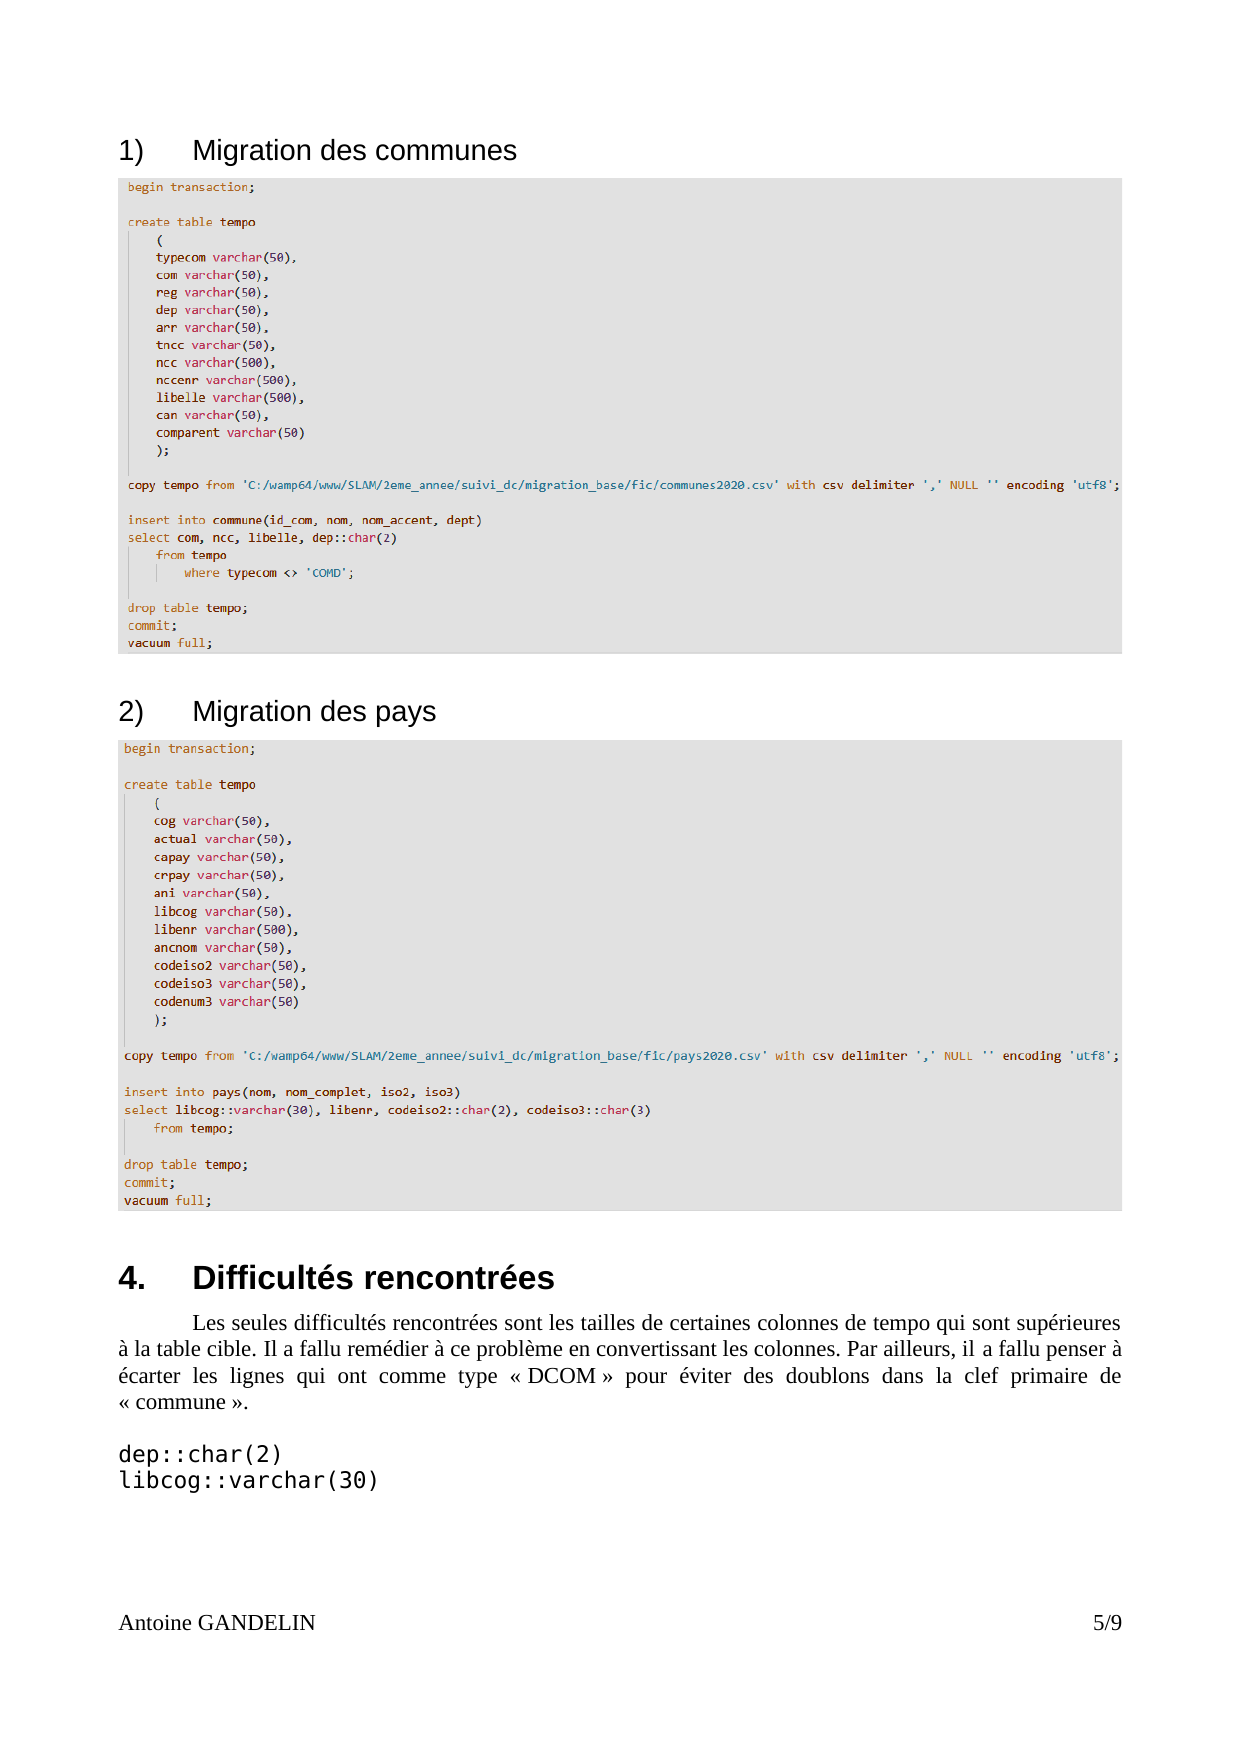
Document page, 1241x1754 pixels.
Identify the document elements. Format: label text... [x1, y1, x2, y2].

subtitle Migration des communes [118, 133, 1122, 166]
picture [118, 178, 1123, 654]
subtitle Migration des pays [118, 694, 1122, 728]
text Les seules difficultés rencontrées sont les tailles de certaines colonnes de tempo qui sont supérieures à la table cible. Il a fallu remédier à ce problème en convertissant les colonnes. Par ailleurs, il a fallu penser à écarter les lignes qui ont comme type « DCOM » pour éviter des doublons dans la clef primaire de « commune ». [118, 1309, 1122, 1414]
subtitle Difficultés rencontrées [118, 1258, 1122, 1296]
text libcog::varchar(30) [118, 1467, 1122, 1494]
picture [118, 740, 1123, 1211]
text dep::char(2) [118, 1441, 1122, 1467]
